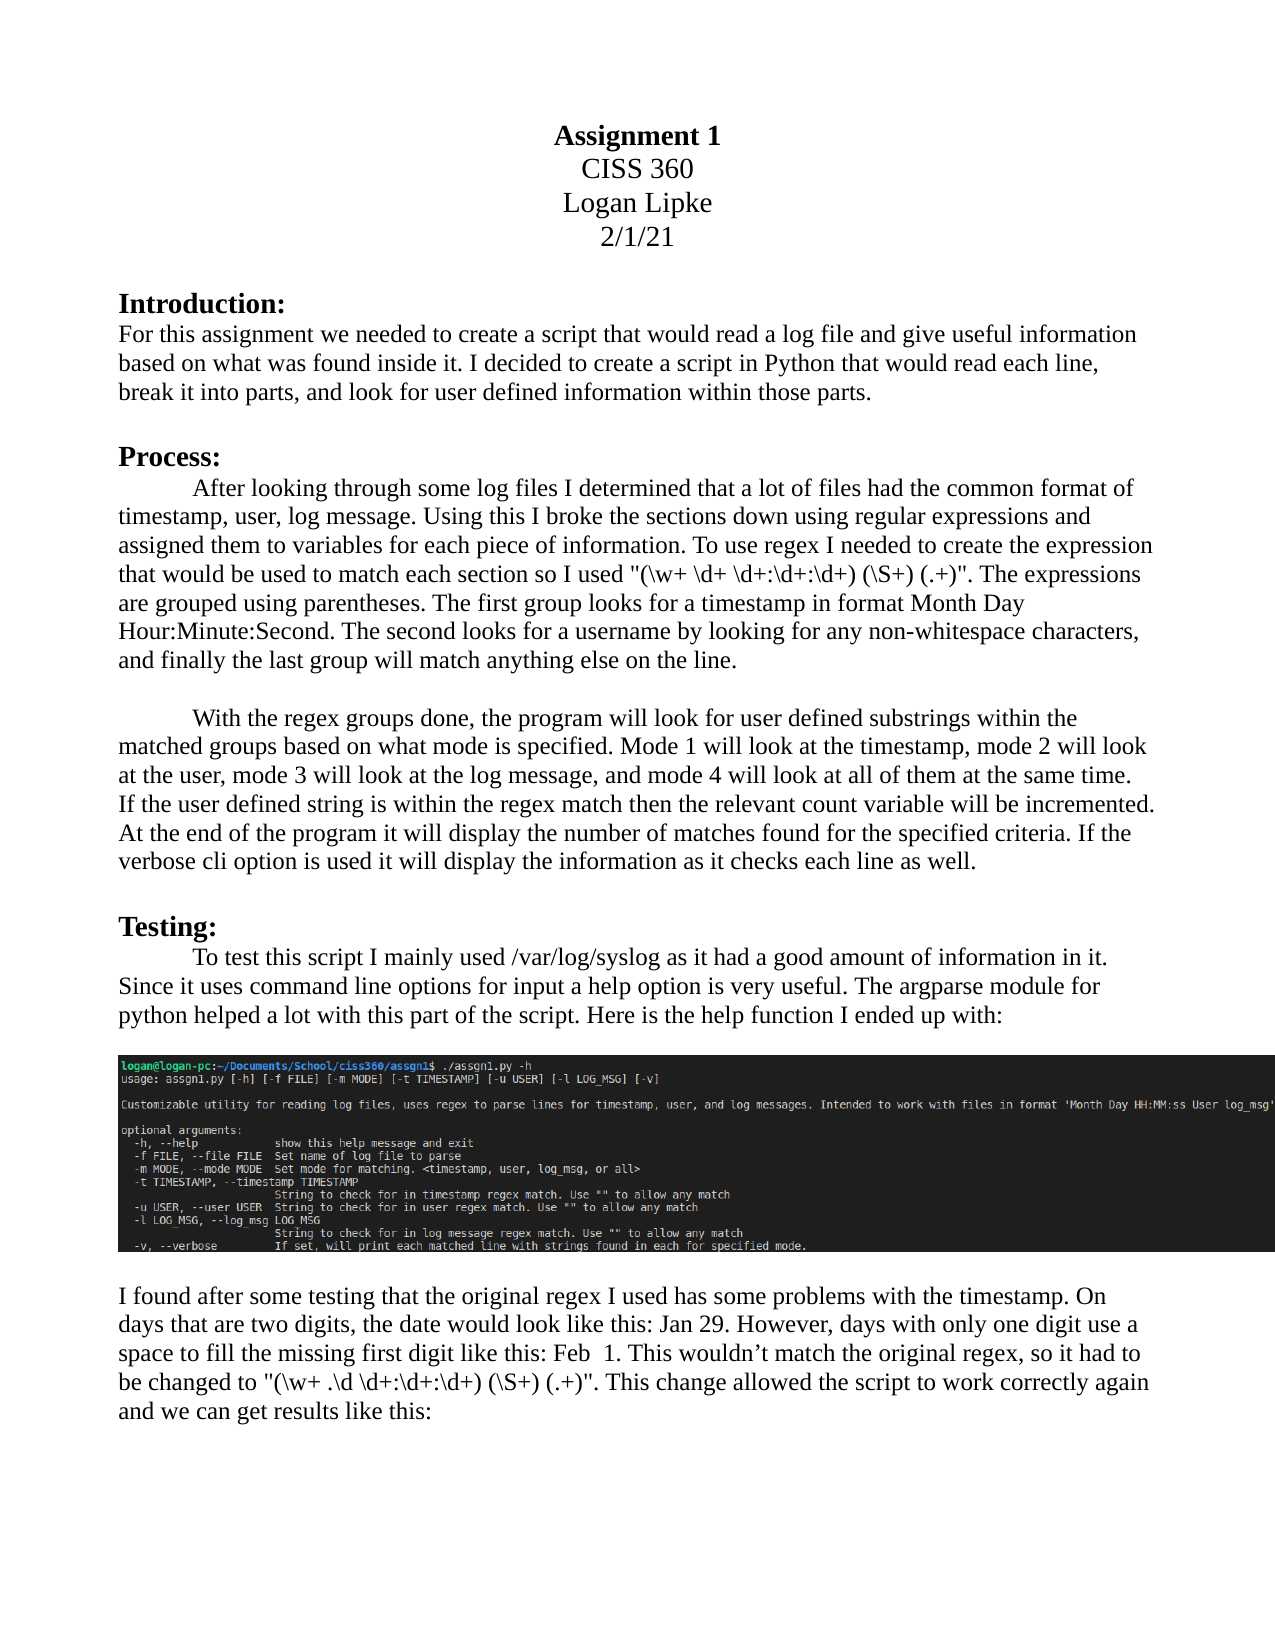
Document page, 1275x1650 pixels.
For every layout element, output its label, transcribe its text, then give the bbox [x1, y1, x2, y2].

text At the end of the program it will display the number of matches found for the specified criteria. If the verbose cli option is used it will display the information as it checks each line as well. [118, 818, 1157, 875]
text If the user defined string is within the regex match then the relevant count variable will be incremented. [118, 789, 1157, 818]
text 2/1/21 [118, 219, 1157, 252]
text To test this script I mainly used /var/log/syslog as it had a good amount of information in it. Since it uses command line options for input a help option is very useful. The argparse module for python helped a lot with this part of the script. Here is the help function I ended up with: [118, 942, 1157, 1028]
picture [118, 1055, 1275, 1252]
text Assignment 1 [118, 118, 1157, 152]
text Logan Lipke [118, 185, 1157, 219]
text After looking through some log files I determined that a lot of files had the common format of timestamp, user, log message. Using this I broke the sections down using regular expressions and assigned them to variables for each piece of information. To use regex I needed to create the expression that would be used to match each section so I used "(\w+ \d+ \d+:\d+:\d+) (\S+) (.+)". The expressions are grouped using parentheses. The first group looks for a timestamp in format Month Day Hour:Minute:Second. The second looks for a username by looking for any non-whitespace characters, and finally the last group will match anything else on the line. [118, 473, 1157, 674]
text Process: [118, 439, 1157, 473]
text With the regex groups done, the program will look for user defined substrings within the matched groups based on what mode is specified. Mode 1 will look at the timestamp, mode 2 will look at the user, mode 3 will look at the log message, and mode 4 will look at all of them at the same time. [118, 703, 1157, 789]
text I found after some testing that the original regex I used has some problems with the timestamp. On days that are two digits, the date would look like this: Jan 29. However, days with only one digit use a space to fill the missing first digit like this: Feb 1. This wouldn’t match the original regex, so it had to be changed to "(\w+ .\d \d+:\d+:\d+) (\S+) (.+)". This change allowed the script to work correctly again and we can get results like this: [118, 1281, 1157, 1424]
text Testing: [118, 909, 1157, 942]
text CISS 360 [118, 152, 1157, 185]
text For this assignment we needed to create a script that would read a log file and give useful information based on what was found inside it. I decided to create a script in Python that would read each line, break it into parts, and look for user defined information within those parts. [118, 319, 1157, 406]
text Introduction: [118, 286, 1157, 319]
